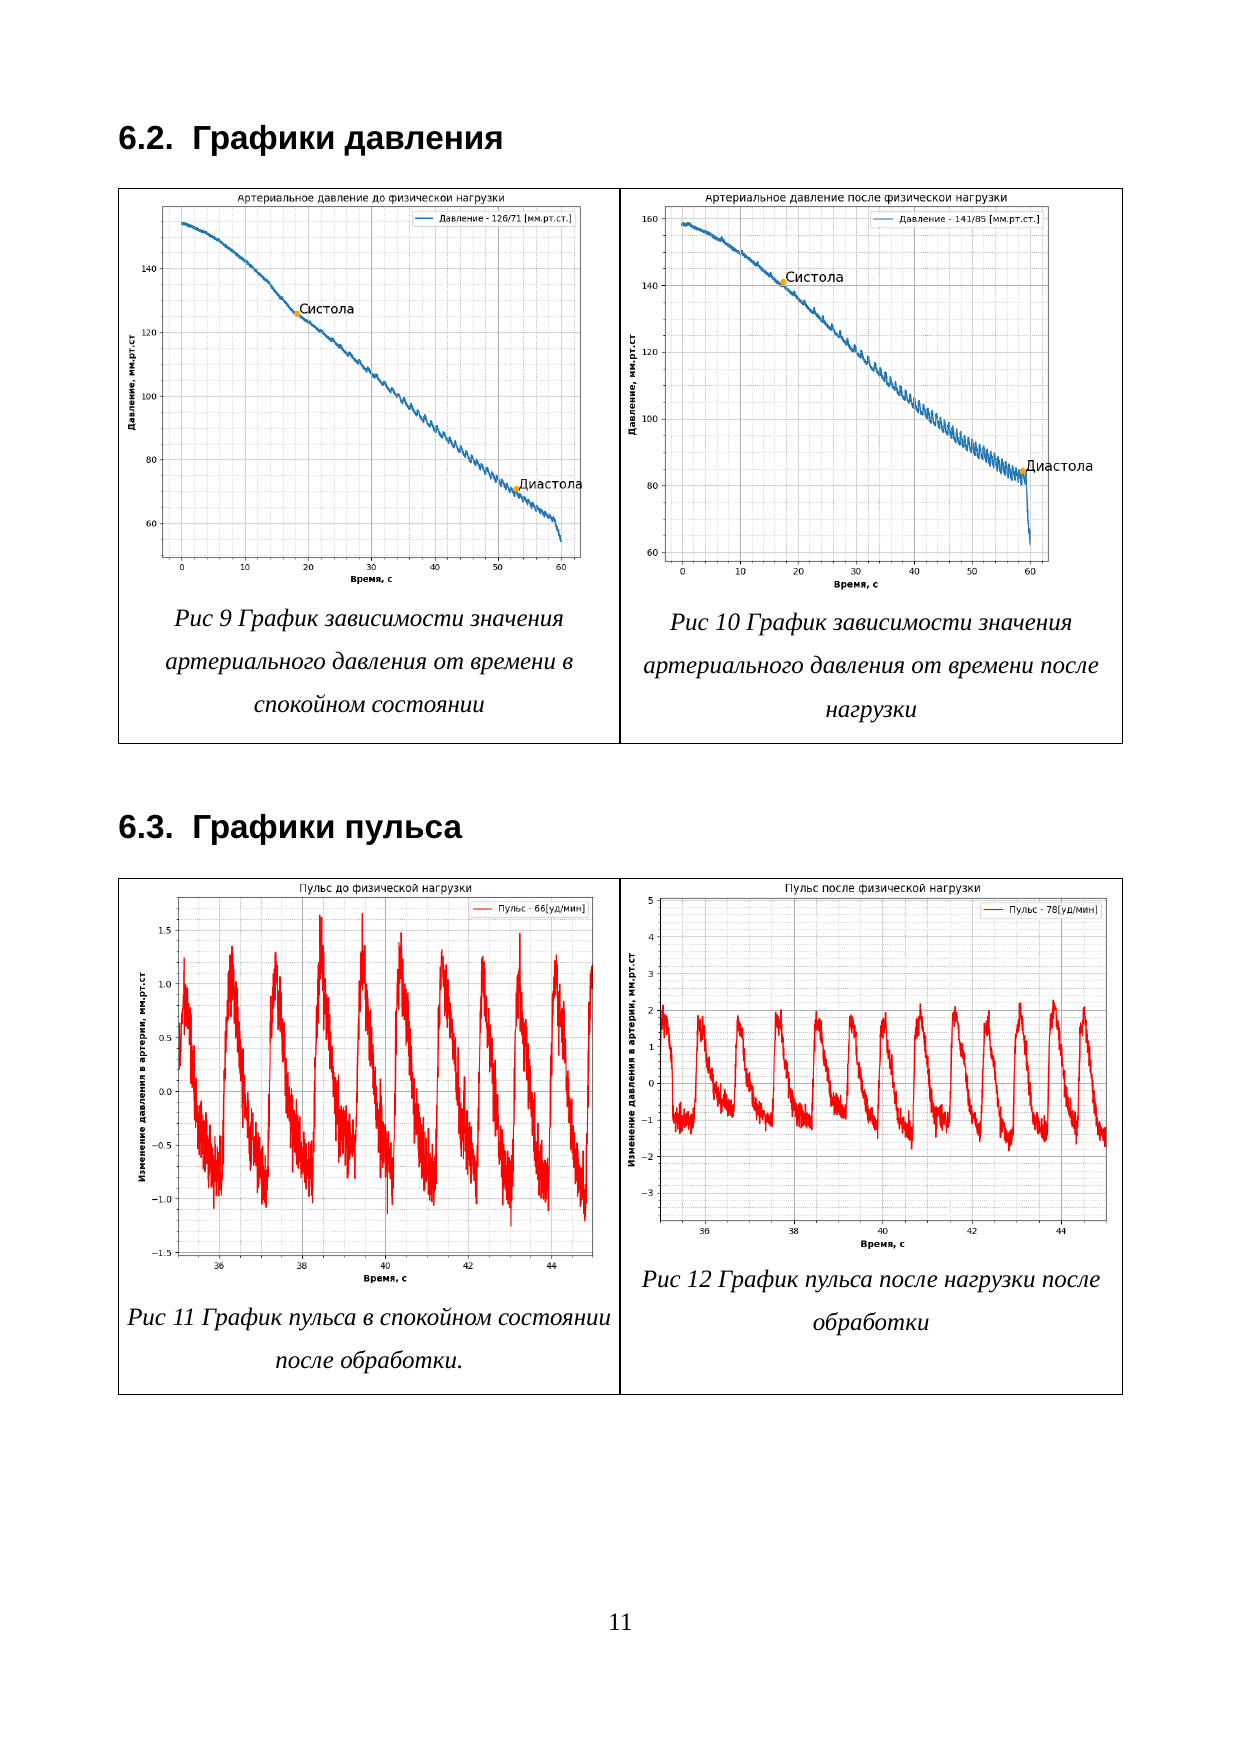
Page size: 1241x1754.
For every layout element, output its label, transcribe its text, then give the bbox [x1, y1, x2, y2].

table_header Рис 12 График пульса после нагрузки после обработки [621, 879, 1122, 1394]
subtitle Графики пульса [118, 807, 1122, 846]
table_header Рис 11 График пульса в спокойном состоянии после обработки. [119, 879, 619, 1394]
picture [135, 884, 603, 1288]
picture [123, 195, 615, 589]
picture [625, 884, 1117, 1250]
subtitle Графики давления [118, 118, 1122, 157]
table_header Рис 10 График зависимости значения артериального давления от времени после нагрузки [621, 189, 1122, 742]
table_header Рис 9 График зависимости значения артериального давления от времени в спокойном состоянии [119, 189, 619, 742]
picture [625, 195, 1117, 593]
